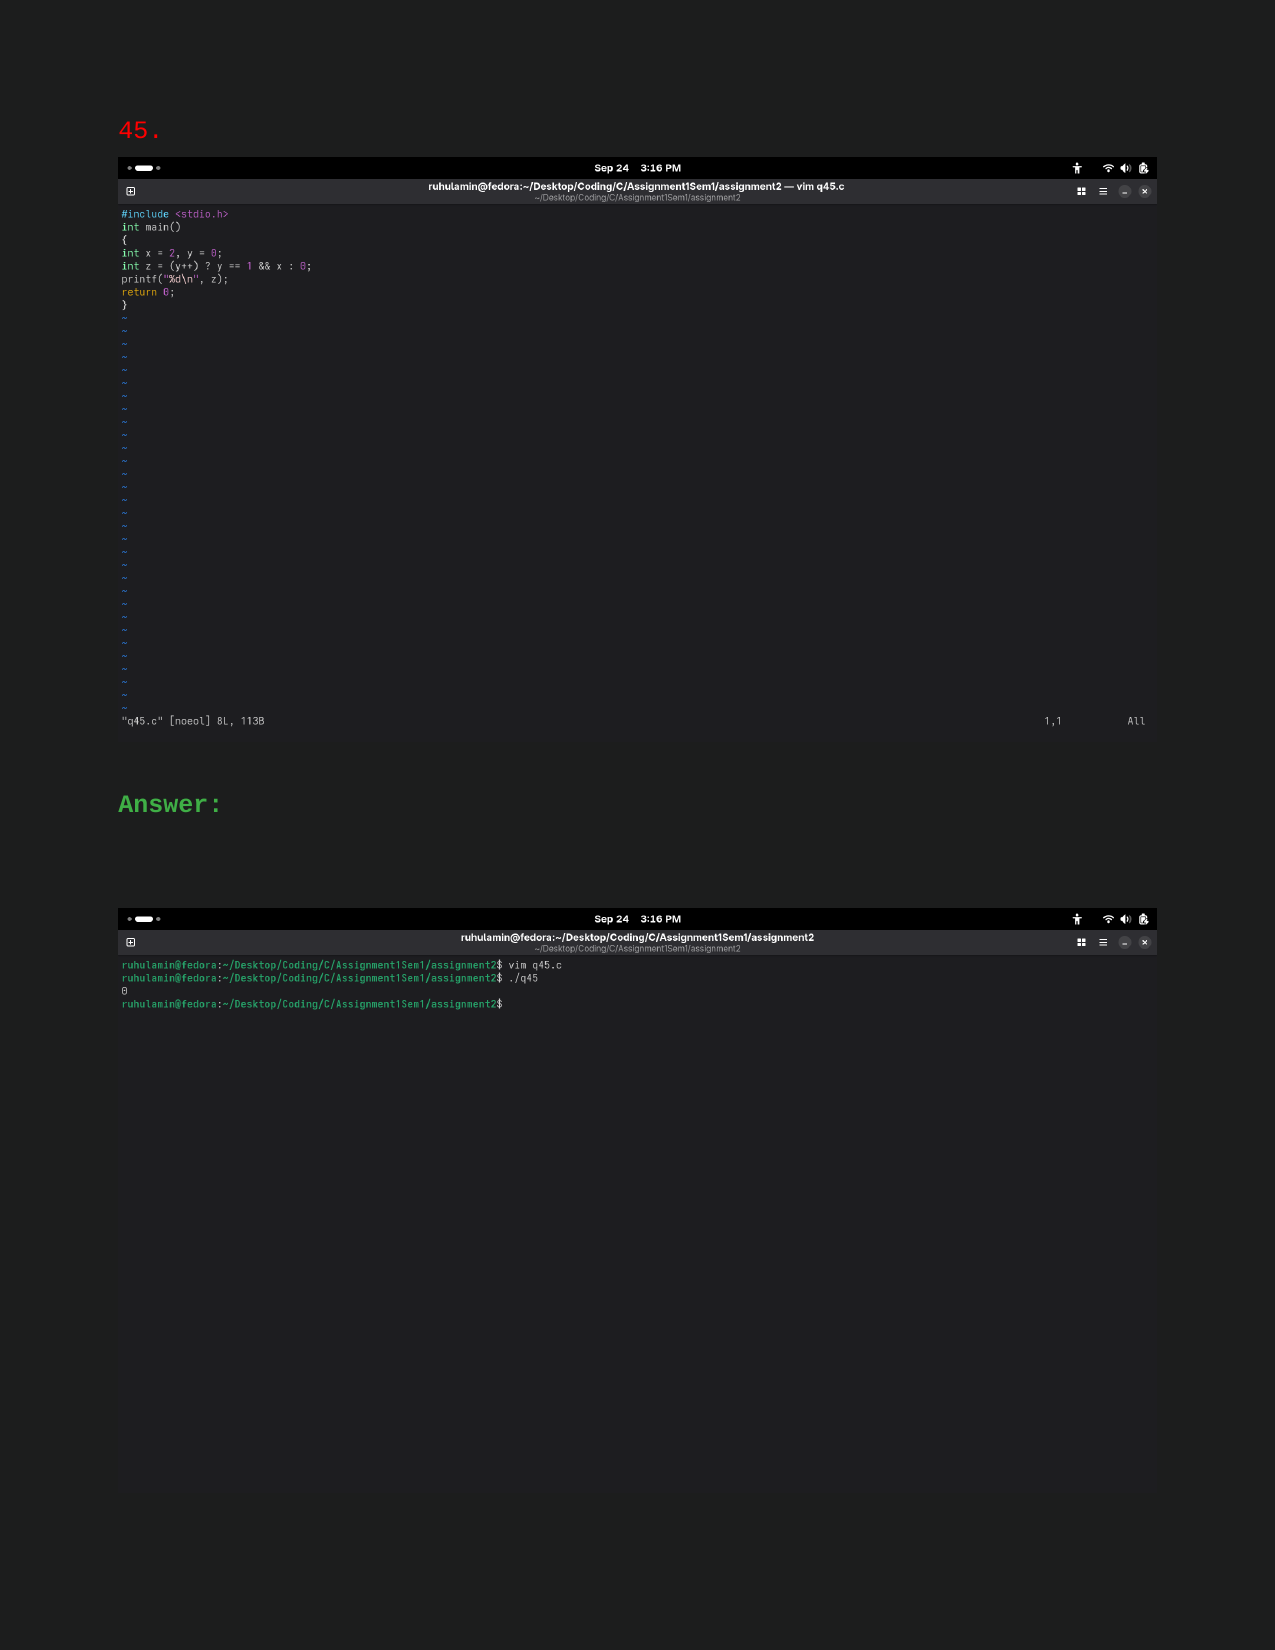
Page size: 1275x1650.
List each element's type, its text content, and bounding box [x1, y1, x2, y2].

text Answer: [118, 791, 1157, 819]
picture [118, 157, 1157, 742]
picture [118, 908, 1157, 1493]
text 45. [118, 118, 1157, 146]
